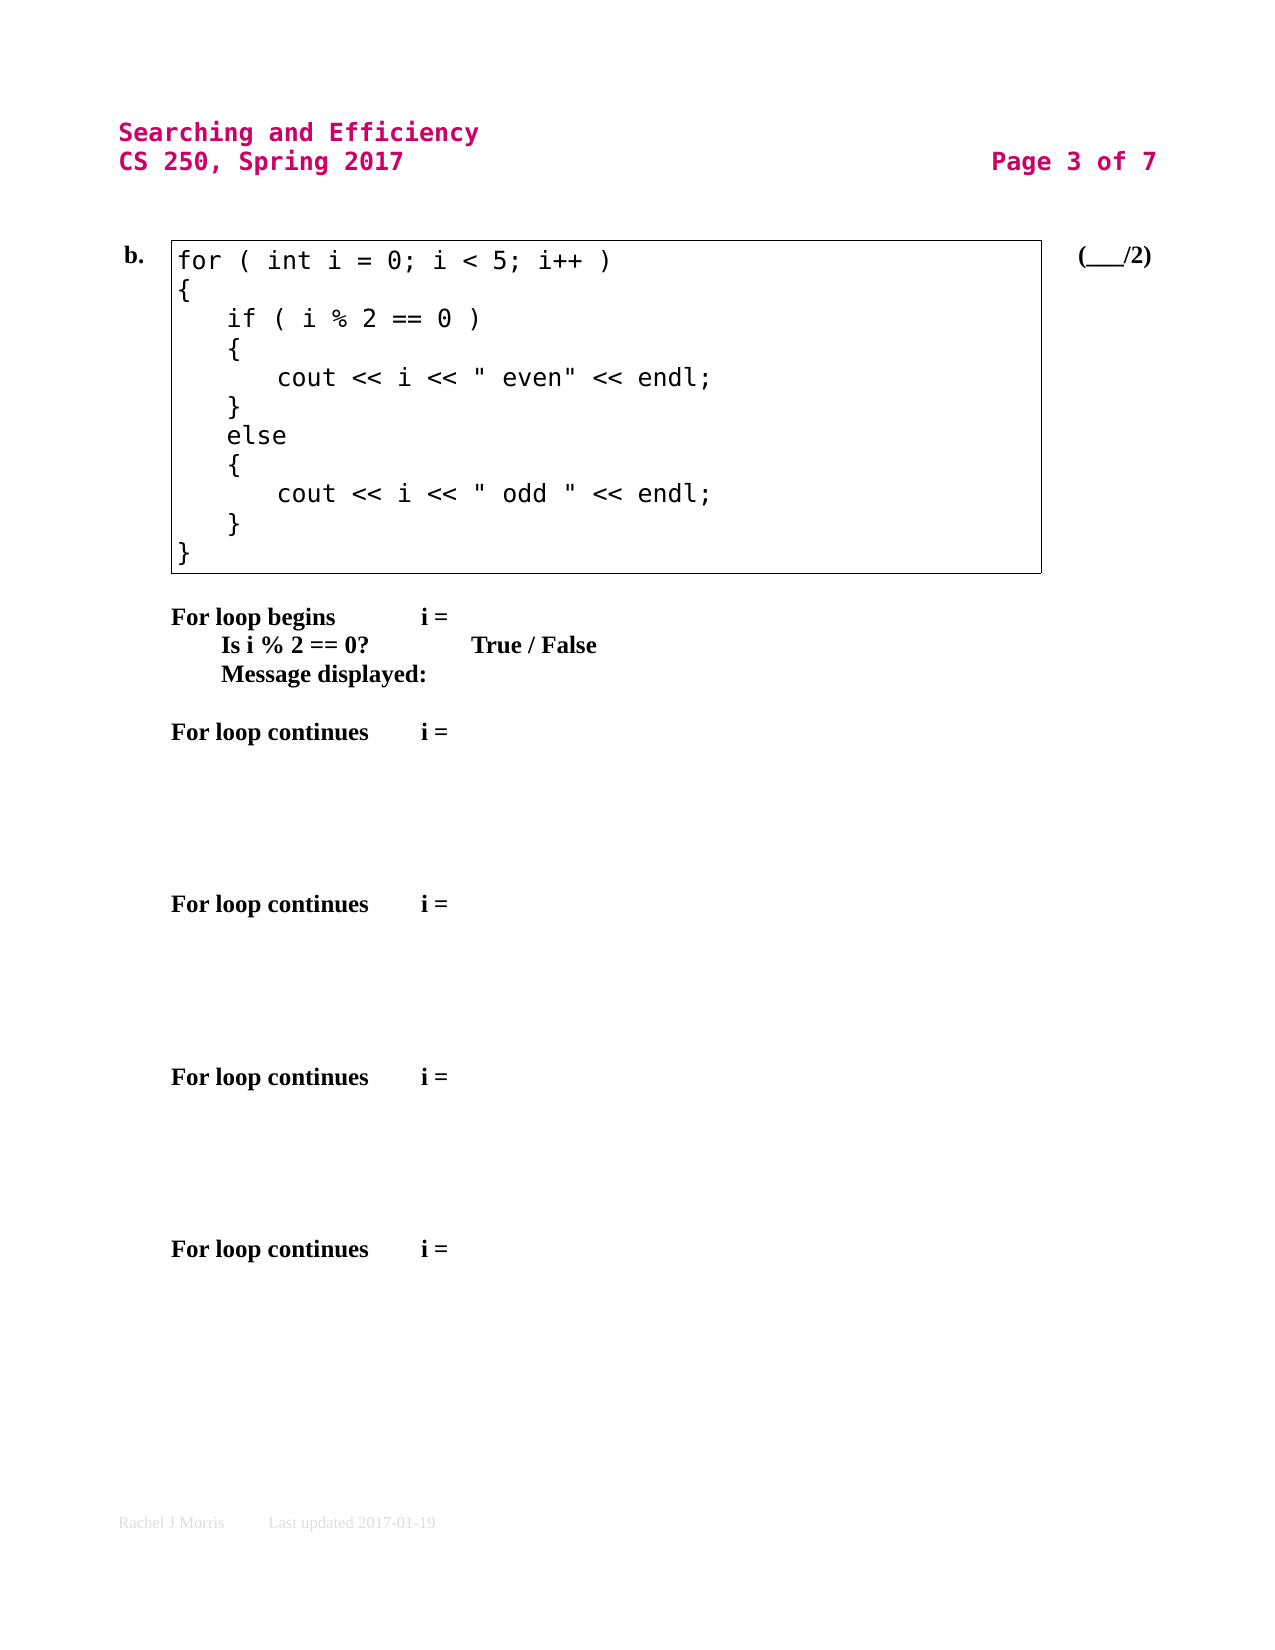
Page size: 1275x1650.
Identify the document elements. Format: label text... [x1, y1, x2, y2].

table_header for ( int i = 0; i < 5; i++ ) { if ( i % 2 == 0 ) { cout << i << " even" << endl; } else { cout << i << " odd " << endl; } } [172, 241, 1041, 573]
table_header b. [118, 235, 165, 1384]
table_header For loop begins i = Is i % 2 == 0? True / False Message displayed: For loop continues i = For loop continues i = For loop continues i = For loop continues i = [165, 235, 1046, 1384]
table_header (___/2) [1046, 235, 1157, 1384]
